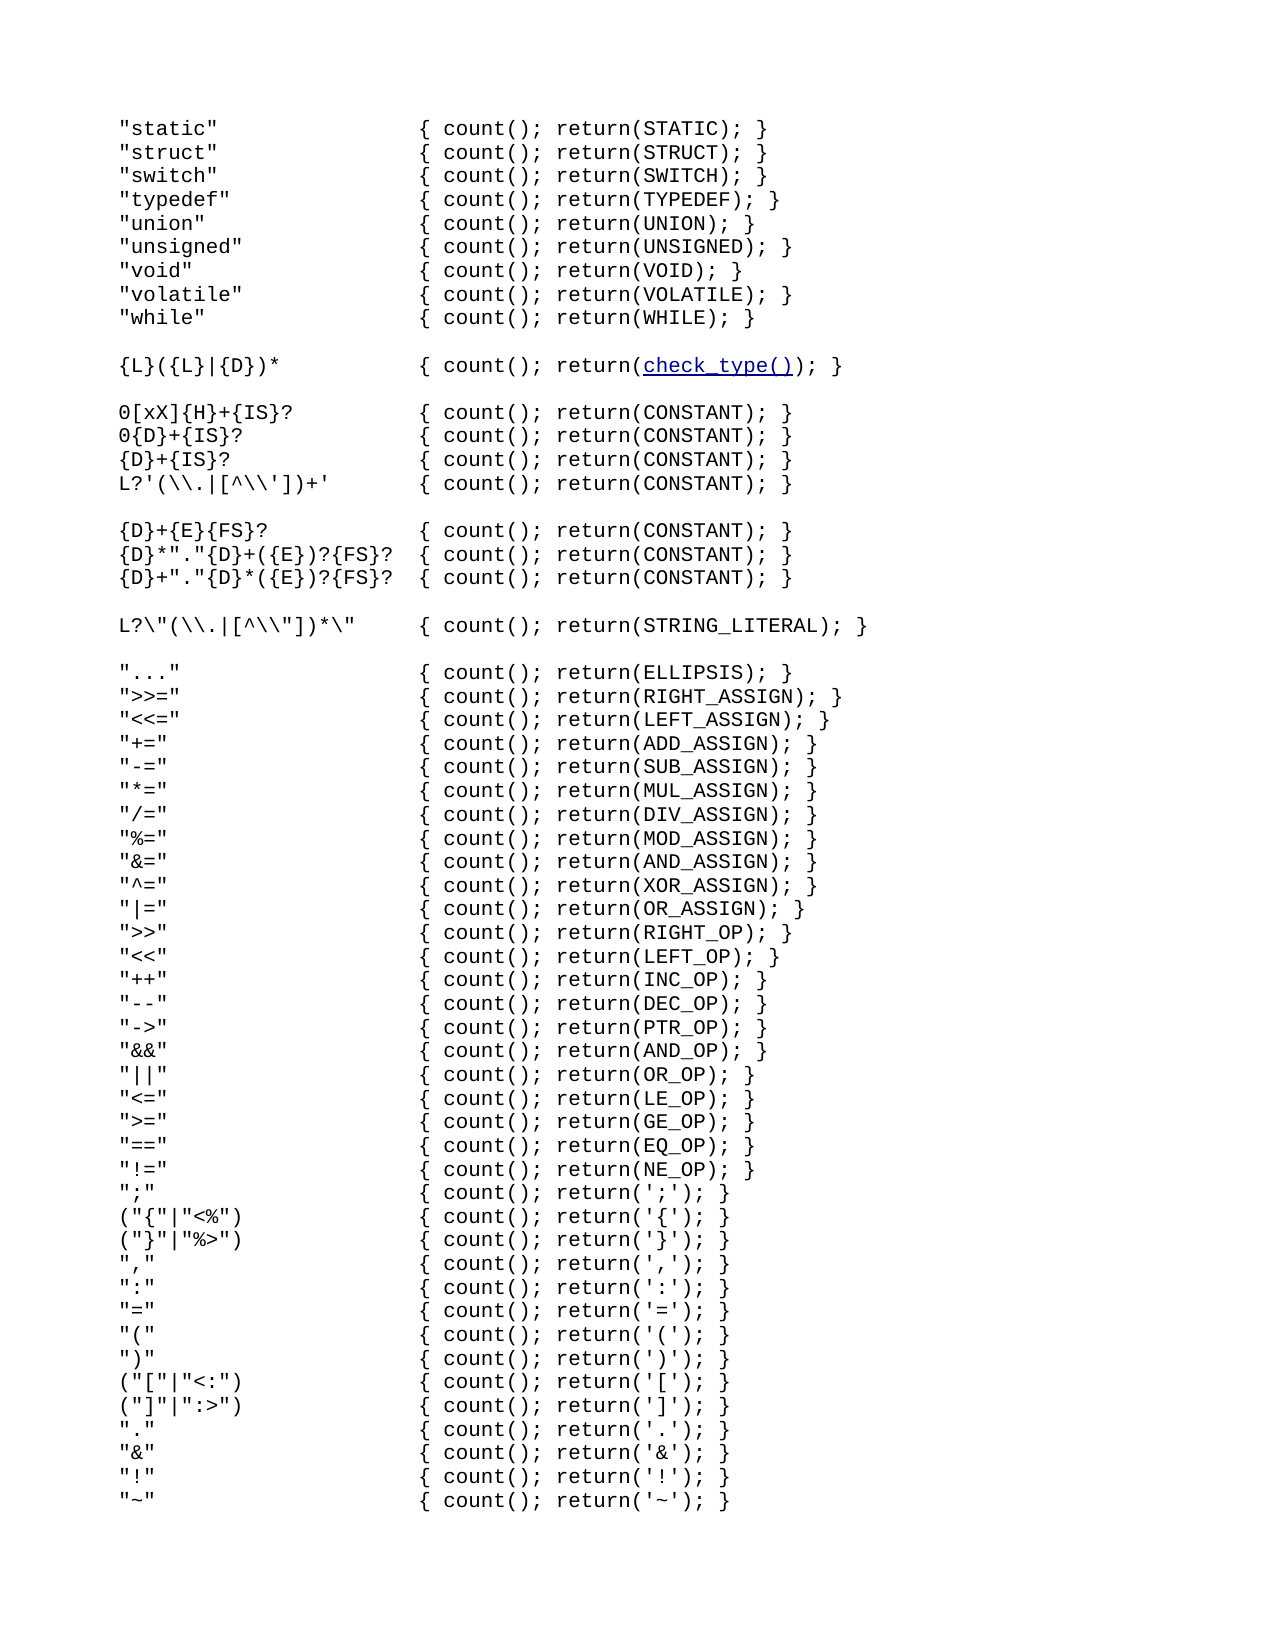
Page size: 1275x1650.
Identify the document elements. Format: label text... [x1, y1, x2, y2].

text "/=" { count(); return(DIV_ASSIGN); } [118, 804, 1157, 827]
text "!" { count(); return('!'); } [118, 1466, 1157, 1489]
text "static" { count(); return(STATIC); } [118, 118, 1157, 142]
text ("{"|"<%") { count(); return('{'); } [118, 1206, 1157, 1229]
text {L}({L}|{D})* { count(); return(check_type()); } [118, 354, 1157, 378]
text L?\"(\\.|[^\\"])*\" { count(); return(STRING_LITERAL); } [118, 615, 1157, 638]
text "<<=" { count(); return(LEFT_ASSIGN); } [118, 709, 1157, 733]
text ">>" { count(); return(RIGHT_OP); } [118, 922, 1157, 946]
text 0[xX]{H}+{IS}? { count(); return(CONSTANT); } [118, 402, 1157, 426]
text "==" { count(); return(EQ_OP); } [118, 1135, 1157, 1158]
text "^=" { count(); return(XOR_ASSIGN); } [118, 875, 1157, 898]
text 0{D}+{IS}? { count(); return(CONSTANT); } [118, 426, 1157, 449]
text "union" { count(); return(UNION); } [118, 213, 1157, 236]
text "&" { count(); return('&'); } [118, 1442, 1157, 1466]
text {D}*"."{D}+({E})?{FS}? { count(); return(CONSTANT); } [118, 544, 1157, 567]
text L?'(\\.|[^\\'])+' { count(); return(CONSTANT); } [118, 473, 1157, 496]
text "(" { count(); return('('); } [118, 1324, 1157, 1348]
text ";" { count(); return(';'); } [118, 1182, 1157, 1206]
text "volatile" { count(); return(VOLATILE); } [118, 284, 1157, 307]
text ("}"|"%>") { count(); return('}'); } [118, 1229, 1157, 1253]
text {D}+{IS}? { count(); return(CONSTANT); } [118, 449, 1157, 473]
text "+=" { count(); return(ADD_ASSIGN); } [118, 733, 1157, 757]
text {D}+"."{D}*({E})?{FS}? { count(); return(CONSTANT); } [118, 567, 1157, 591]
text "!=" { count(); return(NE_OP); } [118, 1158, 1157, 1182]
text "&=" { count(); return(AND_ASSIGN); } [118, 851, 1157, 875]
text ("]"|":>") { count(); return(']'); } [118, 1395, 1157, 1419]
text "while" { count(); return(WHILE); } [118, 307, 1157, 331]
text "unsigned" { count(); return(UNSIGNED); } [118, 236, 1157, 260]
text "<=" { count(); return(LE_OP); } [118, 1088, 1157, 1111]
text ":" { count(); return(':'); } [118, 1277, 1157, 1300]
text "struct" { count(); return(STRUCT); } [118, 142, 1157, 165]
text "%=" { count(); return(MOD_ASSIGN); } [118, 827, 1157, 851]
text "->" { count(); return(PTR_OP); } [118, 1017, 1157, 1040]
text "|=" { count(); return(OR_ASSIGN); } [118, 898, 1157, 922]
text "~" { count(); return('~'); } [118, 1489, 1157, 1513]
text "=" { count(); return('='); } [118, 1300, 1157, 1324]
text ("["|"<:") { count(); return('['); } [118, 1371, 1157, 1395]
text ")" { count(); return(')'); } [118, 1348, 1157, 1371]
text {D}+{E}{FS}? { count(); return(CONSTANT); } [118, 520, 1157, 544]
text ">=" { count(); return(GE_OP); } [118, 1111, 1157, 1135]
text "<<" { count(); return(LEFT_OP); } [118, 946, 1157, 969]
text "--" { count(); return(DEC_OP); } [118, 993, 1157, 1017]
text "typedef" { count(); return(TYPEDEF); } [118, 189, 1157, 213]
text "*=" { count(); return(MUL_ASSIGN); } [118, 780, 1157, 804]
text "||" { count(); return(OR_OP); } [118, 1064, 1157, 1088]
text ">>=" { count(); return(RIGHT_ASSIGN); } [118, 686, 1157, 709]
text "..." { count(); return(ELLIPSIS); } [118, 662, 1157, 686]
text "." { count(); return('.'); } [118, 1419, 1157, 1442]
text "," { count(); return(','); } [118, 1253, 1157, 1277]
text "&&" { count(); return(AND_OP); } [118, 1040, 1157, 1064]
text "-=" { count(); return(SUB_ASSIGN); } [118, 757, 1157, 780]
text "++" { count(); return(INC_OP); } [118, 969, 1157, 993]
text "switch" { count(); return(SWITCH); } [118, 165, 1157, 189]
text "void" { count(); return(VOID); } [118, 260, 1157, 284]
